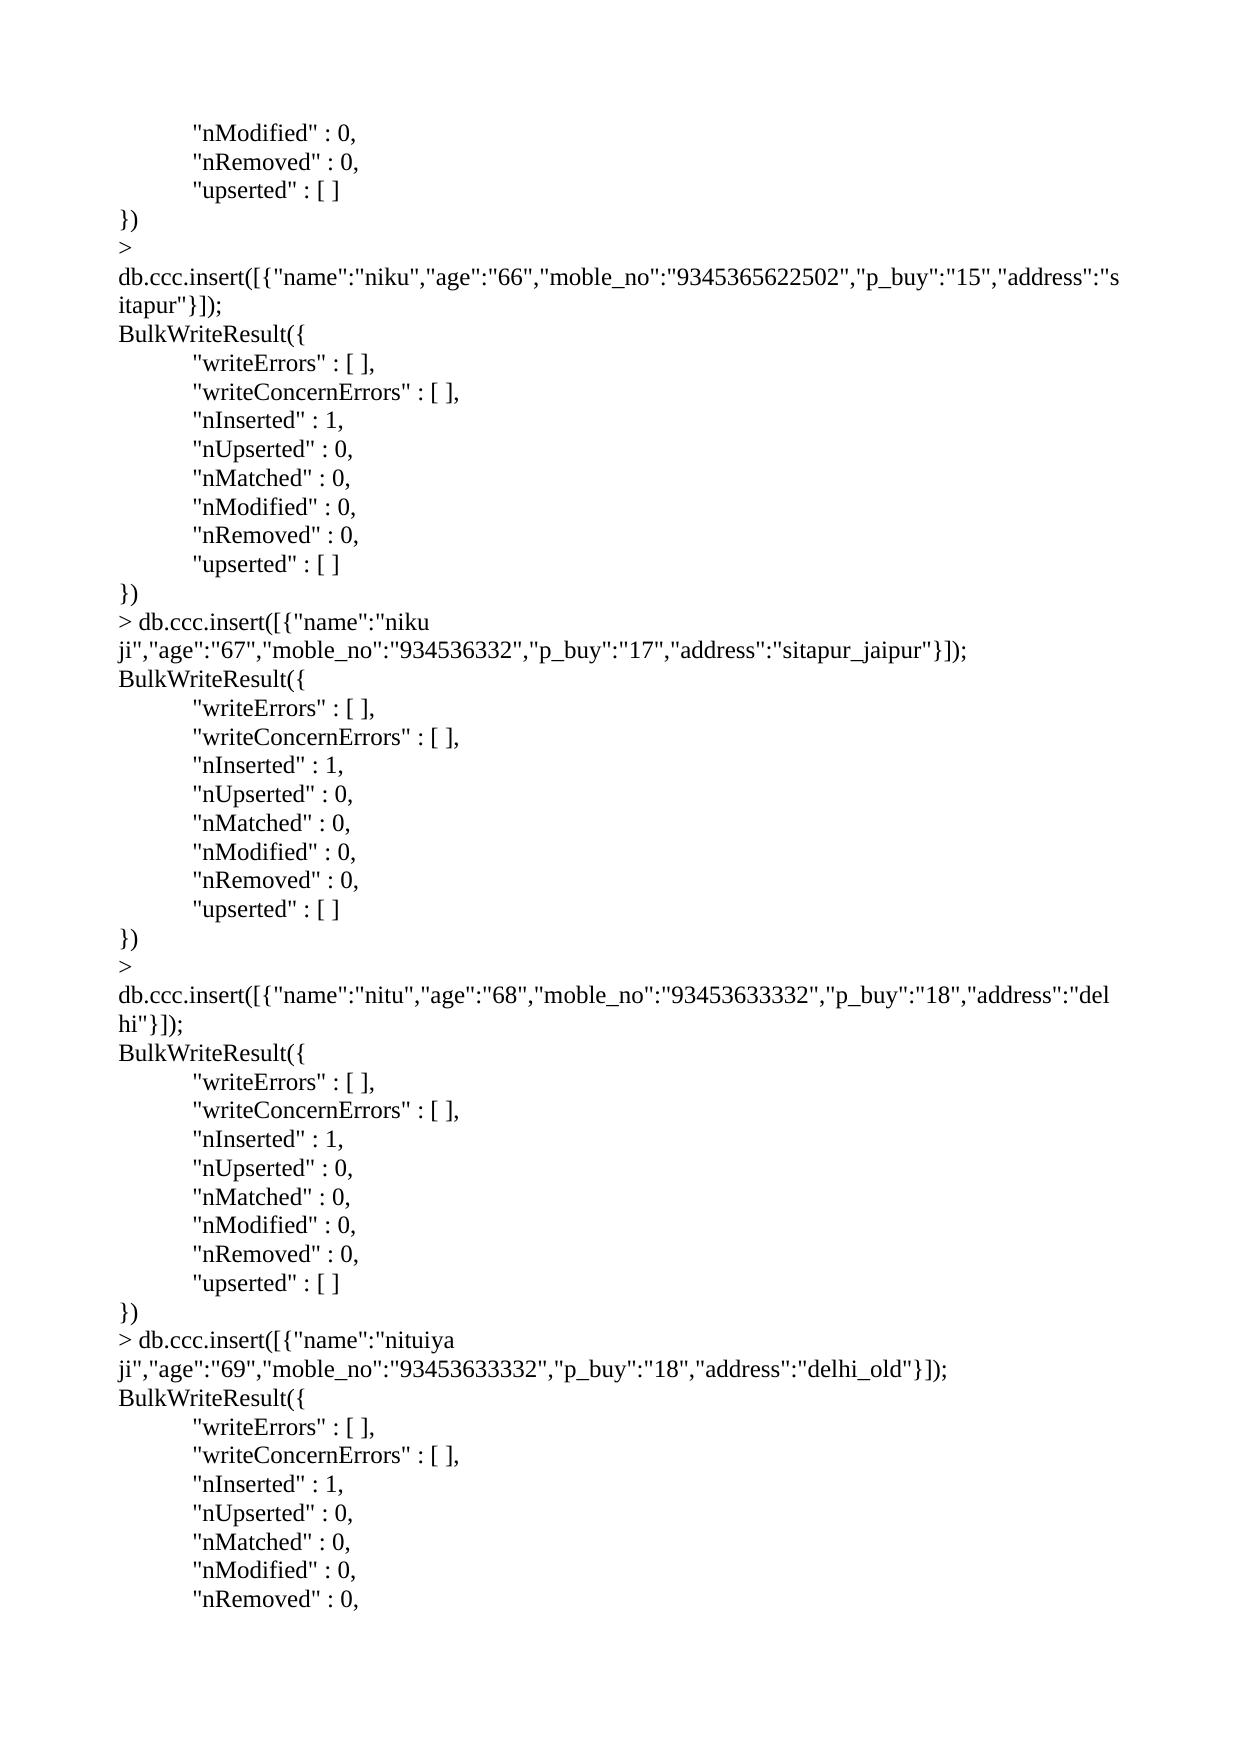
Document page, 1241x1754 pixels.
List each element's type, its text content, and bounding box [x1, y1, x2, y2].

text "nUpserted" : 0, [118, 1498, 1122, 1527]
text "writeErrors" : [ ], [118, 693, 1122, 722]
text BulkWriteResult({ [118, 664, 1122, 693]
text > db.ccc.insert([{"name":"niku","age":"66","moble_no":"9345365622502","p_buy":"15","address":"sitapur"}]); [118, 233, 1122, 319]
text "nModified" : 0, [118, 837, 1122, 866]
text "nModified" : 0, [118, 118, 1122, 147]
text "writeConcernErrors" : [ ], [118, 722, 1122, 751]
text "nRemoved" : 0, [118, 866, 1122, 894]
text "nModified" : 0, [118, 1211, 1122, 1239]
text BulkWriteResult({ [118, 319, 1122, 348]
text "writeConcernErrors" : [ ], [118, 1441, 1122, 1469]
text }) [118, 1297, 1122, 1326]
text "nUpserted" : 0, [118, 434, 1122, 463]
text }) [118, 204, 1122, 233]
text "nRemoved" : 0, [118, 1239, 1122, 1268]
text "nMatched" : 0, [118, 463, 1122, 492]
text "nRemoved" : 0, [118, 1584, 1122, 1613]
text > db.ccc.insert([{"name":"nitu","age":"68","moble_no":"93453633332","p_buy":"18","address":"delhi"}]); [118, 952, 1122, 1038]
text "nMatched" : 0, [118, 1527, 1122, 1556]
text "upserted" : [ ] [118, 549, 1122, 578]
text "nUpserted" : 0, [118, 779, 1122, 808]
text "nMatched" : 0, [118, 1182, 1122, 1211]
text BulkWriteResult({ [118, 1038, 1122, 1067]
text }) [118, 578, 1122, 607]
text "nInserted" : 1, [118, 406, 1122, 434]
text "upserted" : [ ] [118, 1268, 1122, 1297]
text "nRemoved" : 0, [118, 147, 1122, 176]
text "upserted" : [ ] [118, 176, 1122, 204]
text "nRemoved" : 0, [118, 521, 1122, 549]
text "nMatched" : 0, [118, 808, 1122, 837]
text "writeErrors" : [ ], [118, 348, 1122, 377]
text > db.ccc.insert([{"name":"niku ji","age":"67","moble_no":"934536332","p_buy":"17","address":"sitapur_jaipur"}]); [118, 607, 1122, 664]
text "nInserted" : 1, [118, 751, 1122, 779]
text > db.ccc.insert([{"name":"nituiya ji","age":"69","moble_no":"93453633332","p_buy":"18","address":"delhi_old"}]); [118, 1326, 1122, 1383]
text "upserted" : [ ] [118, 894, 1122, 923]
text "nModified" : 0, [118, 492, 1122, 521]
text "nInserted" : 1, [118, 1469, 1122, 1498]
text "writeConcernErrors" : [ ], [118, 377, 1122, 406]
text "nInserted" : 1, [118, 1124, 1122, 1153]
text "writeConcernErrors" : [ ], [118, 1096, 1122, 1124]
text "nUpserted" : 0, [118, 1153, 1122, 1182]
text "nModified" : 0, [118, 1556, 1122, 1584]
text "writeErrors" : [ ], [118, 1067, 1122, 1096]
text "writeErrors" : [ ], [118, 1412, 1122, 1441]
text BulkWriteResult({ [118, 1383, 1122, 1412]
text }) [118, 923, 1122, 952]
